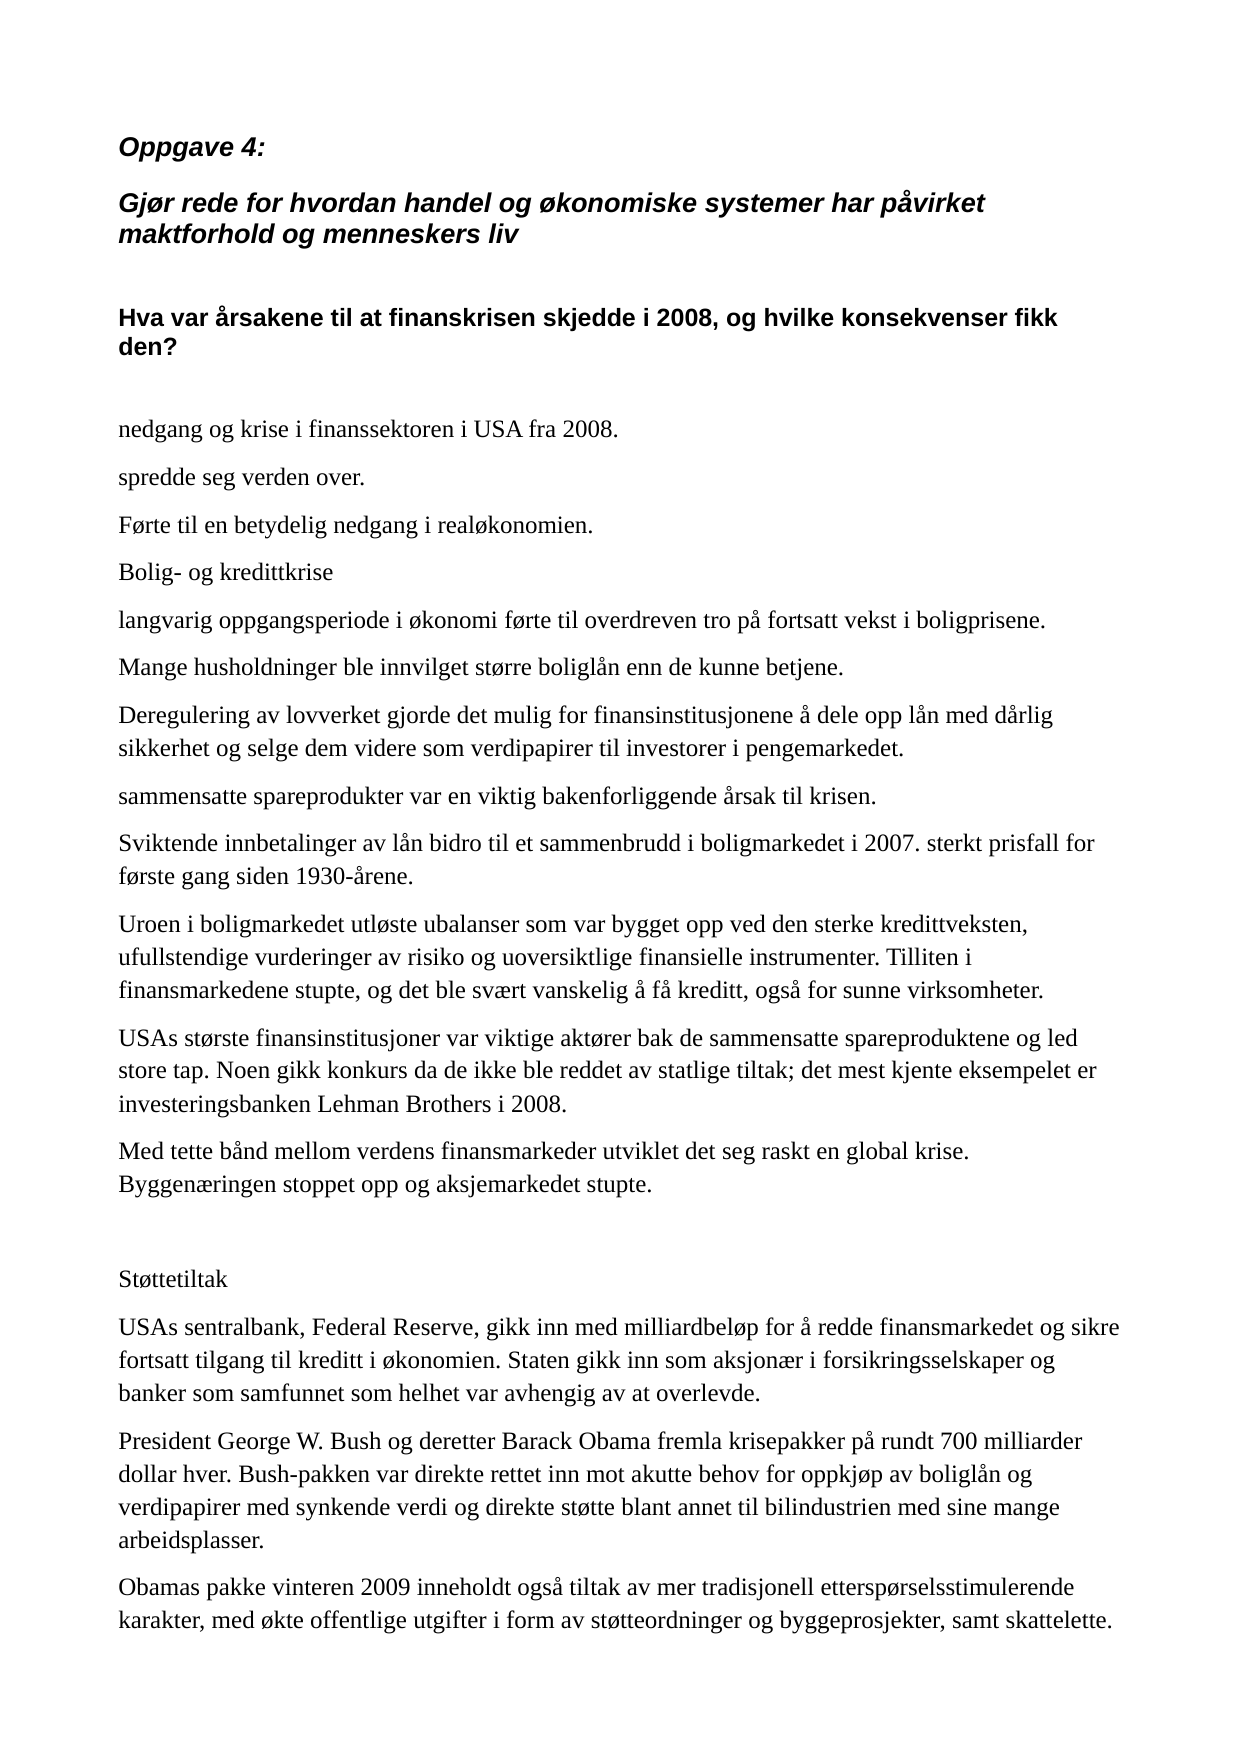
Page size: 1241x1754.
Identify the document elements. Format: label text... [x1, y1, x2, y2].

text Med tette bånd mellom verdens finansmarkeder utviklet det seg raskt en global krise. Byggenæringen stoppet opp og aksjemarkedet stupte. [118, 1136, 1122, 1198]
text President George W. Bush og deretter Barack Obama fremla krisepakker på rundt 700 milliarder dollar hver. Bush-pakken var direkte rettet inn mot akutte behov for oppkjøp av boliglån og verdipapirer med synkende verdi og direkte støtte blant annet til bilindustrien med sine mange arbeidsplasser. [118, 1426, 1122, 1553]
text spredde seg verden over. [118, 462, 1122, 491]
text Bolig- og kredittkrise [118, 557, 1122, 586]
text sammensatte spareprodukter var en viktig bakenforliggende årsak til krisen. [118, 781, 1122, 809]
text nedgang og krise i finanssektoren i USA fra 2008. [118, 414, 1122, 443]
text Førte til en betydelig nedgang i realøkonomien. [118, 510, 1122, 538]
text Uroen i boligmarkedet utløste ubalanser som var bygget opp ved den sterke kredittveksten, ufullstendige vurderinger av risiko og uoversiktlige finansielle instrumenter. Tilliten i finansmarkedene stupte, og det ble svært vanskelig å få kreditt, også for sunne virksomheter. [118, 909, 1122, 1004]
text Deregulering av lovverket gjorde det mulig for finansinstitusjonene å dele opp lån med dårlig sikkerhet og selge dem videre som verdipapirer til investorer i pengemarkedet. [118, 700, 1122, 762]
subtitle Gjør rede for hvordan handel og økonomiske systemer har påvirket maktforhold og menneskers liv [118, 187, 1122, 249]
text Mange husholdninger ble innvilget større boliglån enn de kunne betjene. [118, 652, 1122, 681]
subtitle Hva var årsakene til at finanskrisen skjedde i 2008, og hvilke konsekvenser fikk den? [118, 303, 1122, 361]
text Sviktende innbetalinger av lån bidro til et sammenbrudd i boligmarkedet i 2007. sterkt prisfall for første gang siden 1930-årene. [118, 828, 1122, 890]
text USAs sentralbank, Federal Reserve, gikk inn med milliardbeløp for å redde finansmarkedet og sikre fortsatt tilgang til kreditt i økonomien. Staten gikk inn som aksjonær i forsikringsselskaper og banker som samfunnet som helhet var avhengig av at overlevde. [118, 1312, 1122, 1407]
subtitle Oppgave 4: [118, 131, 1122, 162]
text langvarig oppgangsperiode i økonomi førte til overdreven tro på fortsatt vekst i boligprisene. [118, 605, 1122, 634]
text USAs største finansinstitusjoner var viktige aktører bak de sammensatte spareproduktene og led store tap. Noen gikk konkurs da de ikke ble reddet av statlige tiltak; det mest kjente eksempelet er investeringsbanken Lehman Brothers i 2008. [118, 1023, 1122, 1117]
text Obamas pakke vinteren 2009 inneholdt også tiltak av mer tradisjonell etterspørselsstimulerende karakter, med økte offentlige utgifter i form av støtteordninger og byggeprosjekter, samt skattelette. [118, 1572, 1122, 1634]
text Støttetiltak [118, 1264, 1122, 1293]
